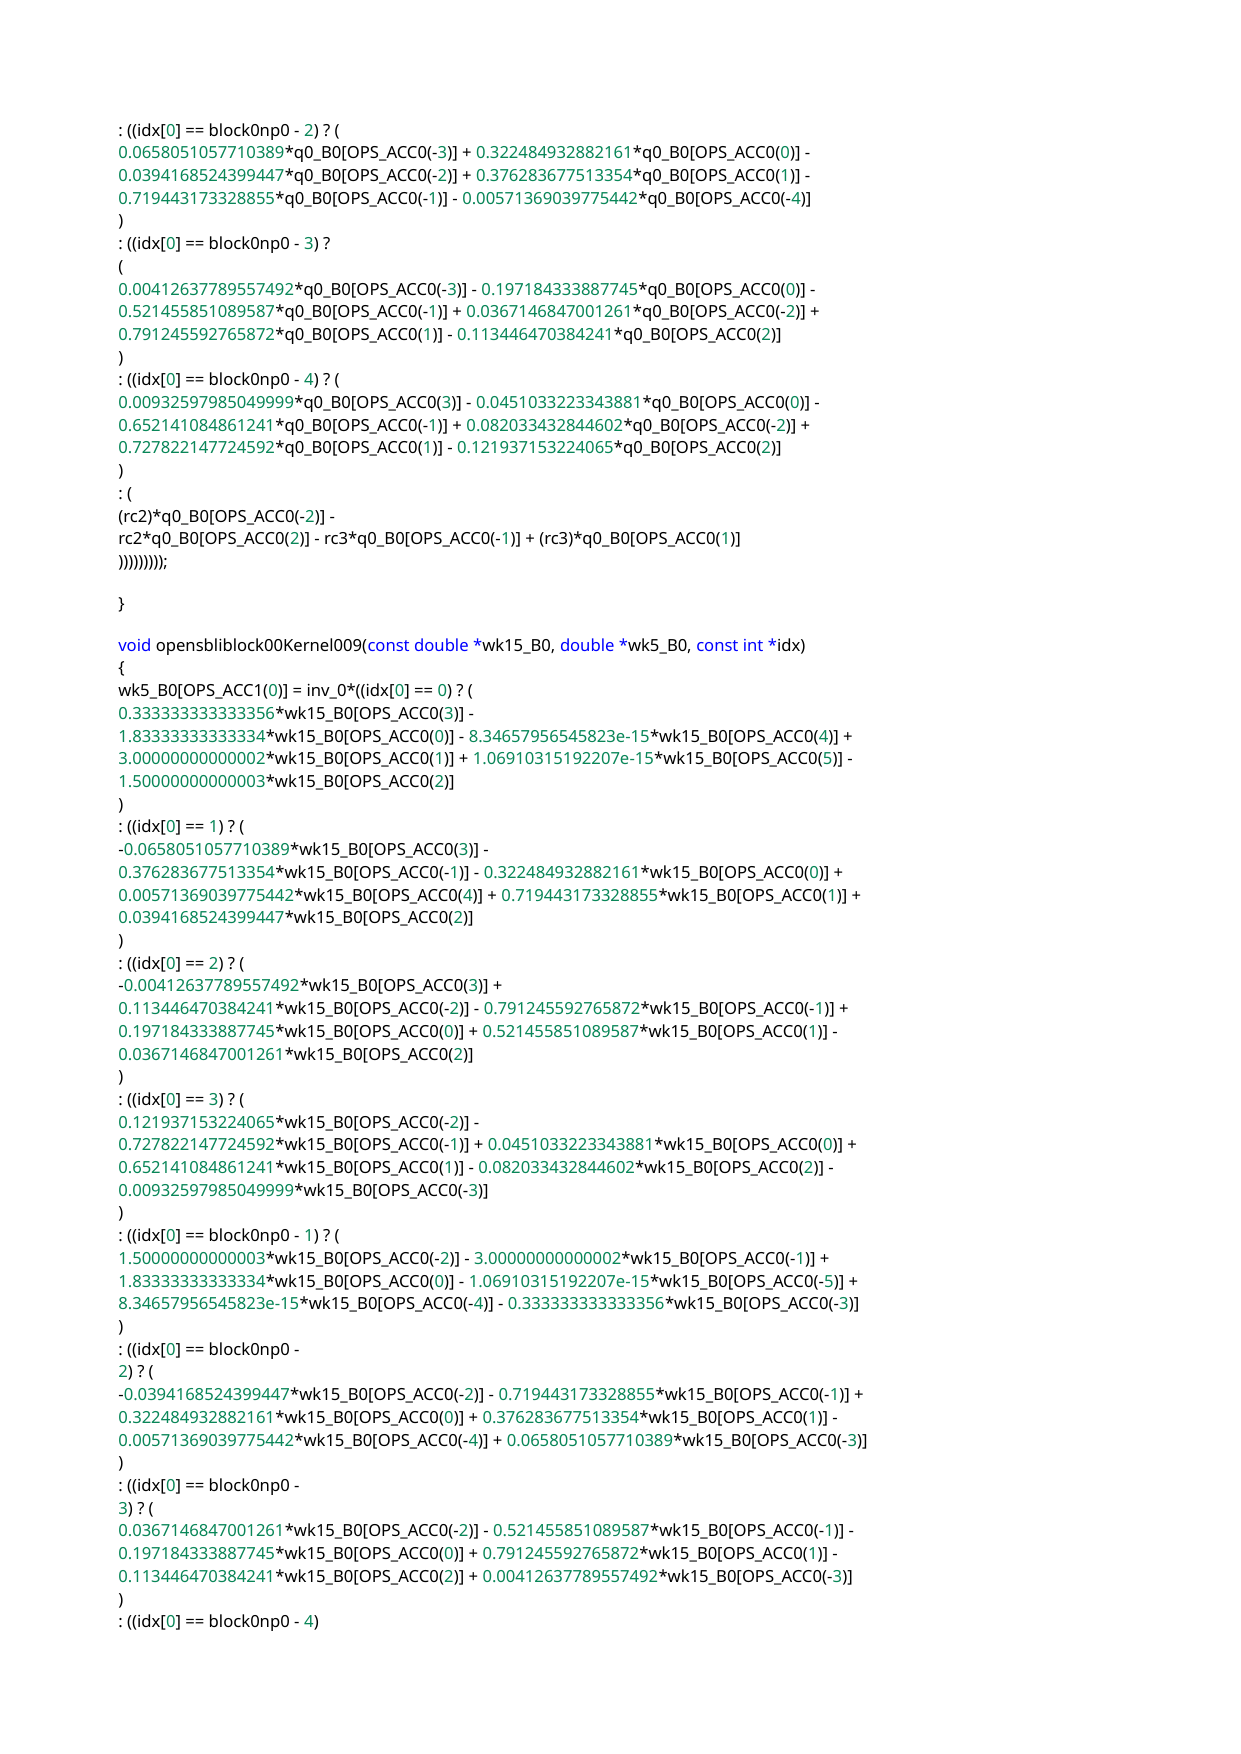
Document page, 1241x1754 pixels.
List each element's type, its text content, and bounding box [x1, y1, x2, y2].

text 0.652141084861241*q0_B0[OPS_ACC0(-1)] + 0.082033432844602*q0_B0[OPS_ACC0(-2)] + [118, 413, 1122, 436]
text 2) ? ( [118, 1360, 1122, 1383]
text 0.00571369039775442*wk15_B0[OPS_ACC0(-4)] + 0.0658051057710389*wk15_B0[OPS_ACC0(-3)] [118, 1428, 1122, 1451]
text : ((idx[0] == 3) ? ( [118, 1087, 1122, 1110]
text } [118, 591, 1122, 614]
text 0.00932597985049999*wk15_B0[OPS_ACC0(-3)] [118, 1178, 1122, 1201]
text 0.0394168524399447*q0_B0[OPS_ACC0(-2)] + 0.376283677513354*q0_B0[OPS_ACC0(1)] - [118, 163, 1122, 186]
text ))))))))); [118, 549, 1122, 572]
text -0.0394168524399447*wk15_B0[OPS_ACC0(-2)] - 0.719443173328855*wk15_B0[OPS_ACC0(-1)] + [118, 1383, 1122, 1405]
text 0.521455851089587*q0_B0[OPS_ACC0(-1)] + 0.0367146847001261*q0_B0[OPS_ACC0(-2)] + [118, 300, 1122, 322]
text 0.0394168524399447*wk15_B0[OPS_ACC0(2)] [118, 906, 1122, 928]
text 0.719443173328855*q0_B0[OPS_ACC0(-1)] - 0.00571369039775442*q0_B0[OPS_ACC0(-4)] [118, 186, 1122, 209]
text ) [118, 1201, 1122, 1224]
text : ((idx[0] == 1) ? ( [118, 815, 1122, 838]
text rc2*q0_B0[OPS_ACC0(2)] - rc3*q0_B0[OPS_ACC0(-1)] + (rc3)*q0_B0[OPS_ACC0(1)] [118, 527, 1122, 549]
text 0.727822147724592*q0_B0[OPS_ACC0(1)] - 0.121937153224065*q0_B0[OPS_ACC0(2)] [118, 436, 1122, 459]
text -0.0658051057710389*wk15_B0[OPS_ACC0(3)] - [118, 838, 1122, 860]
text 0.121937153224065*wk15_B0[OPS_ACC0(-2)] - [118, 1110, 1122, 1133]
text 0.00571369039775442*wk15_B0[OPS_ACC0(4)] + 0.719443173328855*wk15_B0[OPS_ACC0(1)] + [118, 883, 1122, 906]
text 0.727822147724592*wk15_B0[OPS_ACC0(-1)] + 0.0451033223343881*wk15_B0[OPS_ACC0(0)] + [118, 1133, 1122, 1156]
text 0.197184333887745*wk15_B0[OPS_ACC0(0)] + 0.791245592765872*wk15_B0[OPS_ACC0(1)] - [118, 1542, 1122, 1564]
text 1.83333333333334*wk15_B0[OPS_ACC0(0)] - 8.34657956545823e-15*wk15_B0[OPS_ACC0(4)] + [118, 724, 1122, 747]
text ) [118, 792, 1122, 815]
text 1.50000000000003*wk15_B0[OPS_ACC0(2)] [118, 769, 1122, 792]
text 0.00412637789557492*q0_B0[OPS_ACC0(-3)] - 0.197184333887745*q0_B0[OPS_ACC0(0)] - [118, 277, 1122, 300]
text ) [118, 345, 1122, 368]
text : ((idx[0] == block0np0 - 2) ? ( [118, 118, 1122, 141]
text 3) ? ( [118, 1496, 1122, 1519]
text : ((idx[0] == block0np0 - [118, 1473, 1122, 1496]
text ( [118, 254, 1122, 277]
text : ((idx[0] == 2) ? ( [118, 951, 1122, 974]
text -0.00412637789557492*wk15_B0[OPS_ACC0(3)] + [118, 974, 1122, 997]
text ) [118, 459, 1122, 481]
text 0.0367146847001261*wk15_B0[OPS_ACC0(2)] [118, 1042, 1122, 1065]
text 0.652141084861241*wk15_B0[OPS_ACC0(1)] - 0.082033432844602*wk15_B0[OPS_ACC0(2)] - [118, 1156, 1122, 1178]
text 0.791245592765872*q0_B0[OPS_ACC0(1)] - 0.113446470384241*q0_B0[OPS_ACC0(2)] [118, 322, 1122, 345]
text : ((idx[0] == block0np0 - 3) ? [118, 232, 1122, 254]
text 8.34657956545823e-15*wk15_B0[OPS_ACC0(-4)] - 0.333333333333356*wk15_B0[OPS_ACC0(-3)] [118, 1292, 1122, 1314]
text { [118, 656, 1122, 679]
text 1.83333333333334*wk15_B0[OPS_ACC0(0)] - 1.06910315192207e-15*wk15_B0[OPS_ACC0(-5)] + [118, 1269, 1122, 1292]
text ) [118, 1065, 1122, 1087]
text : ((idx[0] == block0np0 - 1) ? ( [118, 1224, 1122, 1246]
text 0.0658051057710389*q0_B0[OPS_ACC0(-3)] + 0.322484932882161*q0_B0[OPS_ACC0(0)] - [118, 141, 1122, 163]
text 0.00932597985049999*q0_B0[OPS_ACC0(3)] - 0.0451033223343881*q0_B0[OPS_ACC0(0)] - [118, 391, 1122, 413]
text : ((idx[0] == block0np0 - 4) [118, 1610, 1122, 1632]
text ) [118, 1314, 1122, 1337]
text 0.113446470384241*wk15_B0[OPS_ACC0(2)] + 0.00412637789557492*wk15_B0[OPS_ACC0(-3)] [118, 1564, 1122, 1587]
text ) [118, 928, 1122, 951]
text : ((idx[0] == block0np0 - [118, 1337, 1122, 1360]
text 0.113446470384241*wk15_B0[OPS_ACC0(-2)] - 0.791245592765872*wk15_B0[OPS_ACC0(-1)] + [118, 997, 1122, 1019]
text 0.0367146847001261*wk15_B0[OPS_ACC0(-2)] - 0.521455851089587*wk15_B0[OPS_ACC0(-1)] - [118, 1519, 1122, 1542]
text wk5_B0[OPS_ACC1(0)] = inv_0*((idx[0] == 0) ? ( [118, 679, 1122, 701]
text 3.00000000000002*wk15_B0[OPS_ACC0(1)] + 1.06910315192207e-15*wk15_B0[OPS_ACC0(5)] - [118, 747, 1122, 769]
text ) [118, 1587, 1122, 1610]
text 0.322484932882161*wk15_B0[OPS_ACC0(0)] + 0.376283677513354*wk15_B0[OPS_ACC0(1)] - [118, 1405, 1122, 1428]
text 0.333333333333356*wk15_B0[OPS_ACC0(3)] - [118, 701, 1122, 724]
text 0.197184333887745*wk15_B0[OPS_ACC0(0)] + 0.521455851089587*wk15_B0[OPS_ACC0(1)] - [118, 1019, 1122, 1042]
text (rc2)*q0_B0[OPS_ACC0(-2)] - [118, 504, 1122, 527]
text 0.376283677513354*wk15_B0[OPS_ACC0(-1)] - 0.322484932882161*wk15_B0[OPS_ACC0(0)] + [118, 860, 1122, 883]
text 1.50000000000003*wk15_B0[OPS_ACC0(-2)] - 3.00000000000002*wk15_B0[OPS_ACC0(-1)] + [118, 1246, 1122, 1269]
text : ( [118, 481, 1122, 504]
text ) [118, 209, 1122, 232]
text void opensbliblock00Kernel009(const double *wk15_B0, double *wk5_B0, const int *idx) [118, 633, 1122, 656]
text ) [118, 1451, 1122, 1473]
text : ((idx[0] == block0np0 - 4) ? ( [118, 368, 1122, 391]
